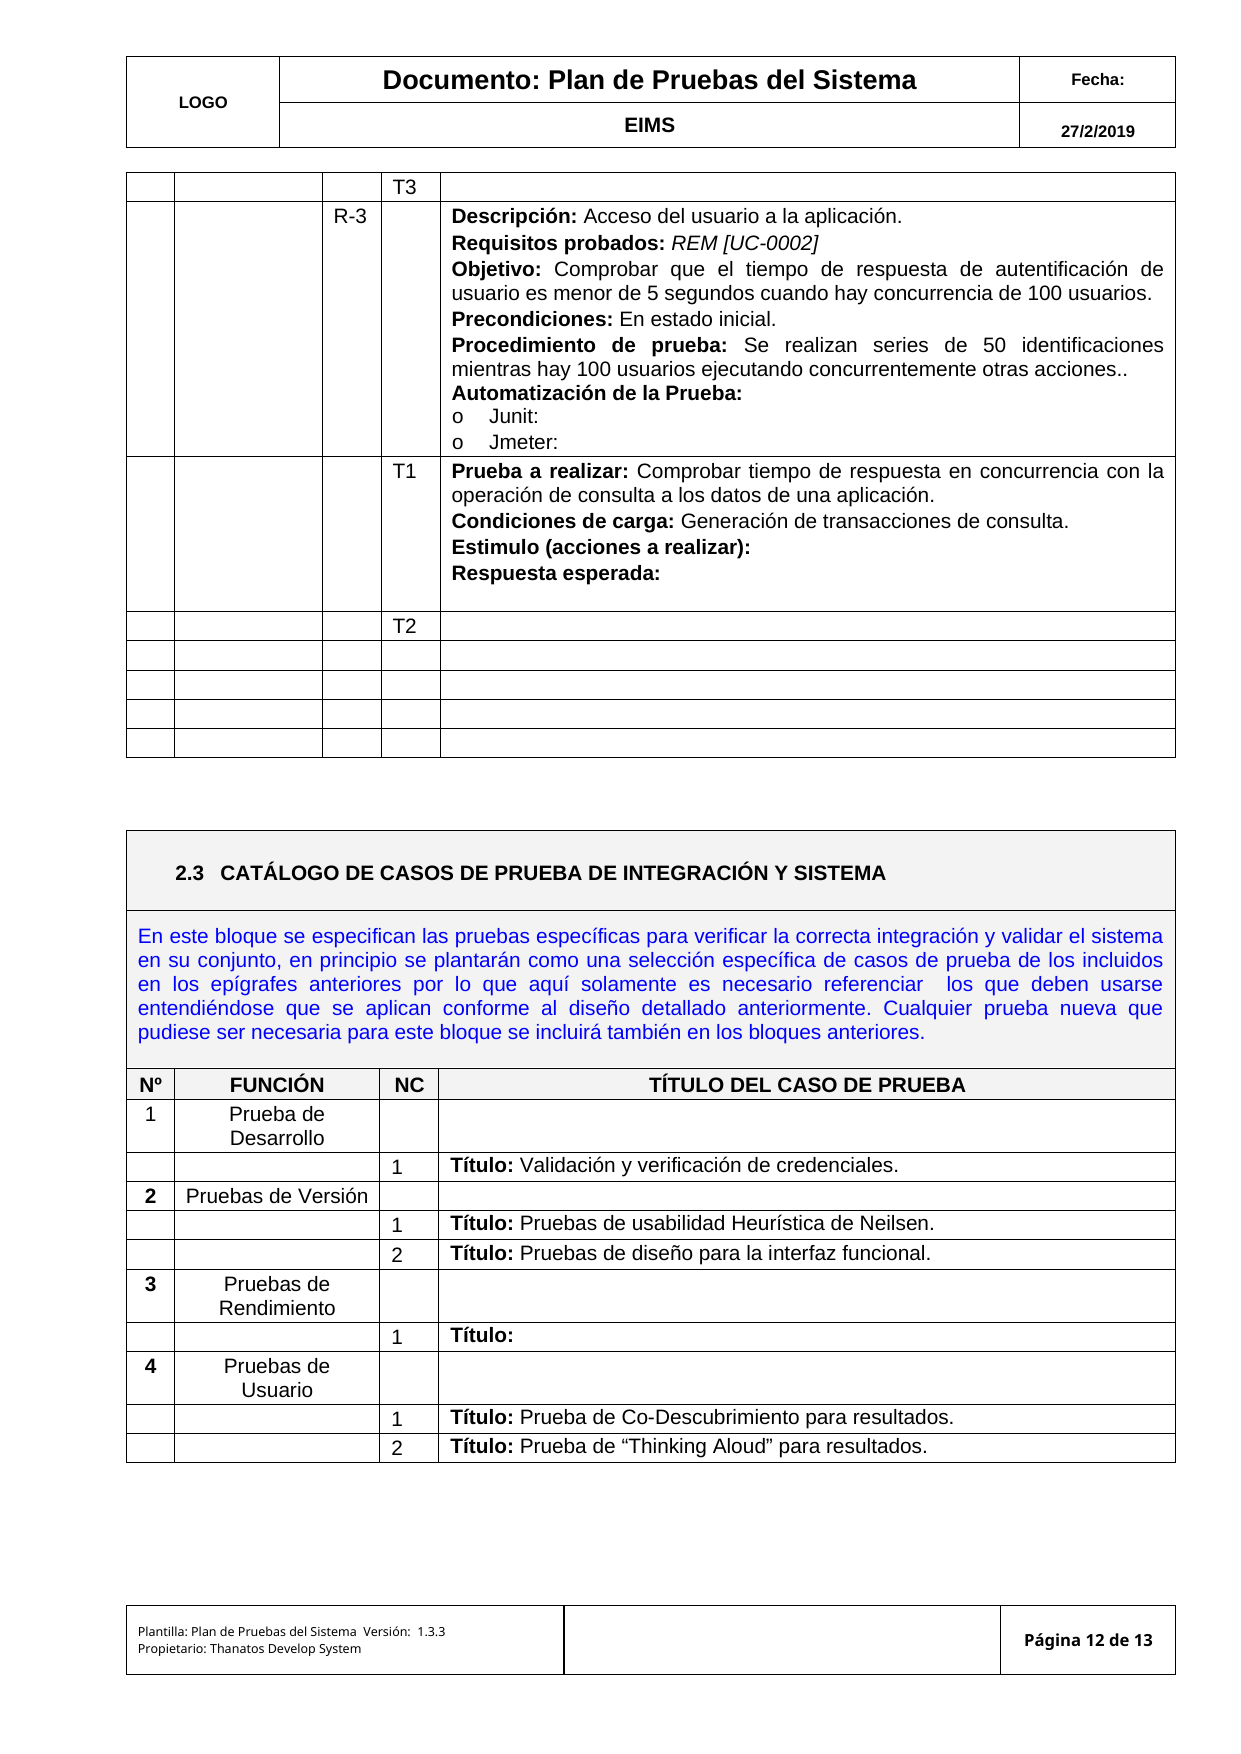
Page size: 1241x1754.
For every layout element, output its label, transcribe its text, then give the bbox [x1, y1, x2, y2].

table_cell [127, 173, 174, 201]
table_cell 2 [127, 1182, 174, 1210]
table_cell [127, 1405, 174, 1433]
table_cell [127, 1153, 174, 1181]
table_cell [127, 1240, 174, 1268]
table_cell [380, 1270, 438, 1322]
table_cell Título: Prueba de “Thinking Aloud” para resultados. [439, 1434, 1175, 1462]
table_cell [127, 1434, 174, 1462]
table_cell [175, 1434, 379, 1462]
table_cell FUNCIÓN [175, 1069, 379, 1099]
table_cell [323, 729, 381, 757]
table_cell [323, 671, 381, 699]
table_cell [323, 612, 381, 640]
table_cell [323, 700, 381, 728]
table_cell Prueba a realizar: Comprobar tiempo de respuesta en concurrencia con la operación de consulta a los datos de una aplicación. Condiciones de carga: Generación de transacciones de consulta. Estimulo (acciones a realizar): Respuesta esperada: [441, 457, 1175, 611]
table_cell [439, 1270, 1175, 1322]
table_cell [127, 457, 174, 611]
table_cell [382, 671, 440, 699]
table_cell Pruebas de Rendimiento [175, 1270, 379, 1322]
table_cell [380, 1352, 438, 1404]
table_cell 1 [380, 1211, 438, 1239]
table_cell 4 [127, 1352, 174, 1404]
table_cell [175, 671, 322, 699]
table_cell [441, 641, 1175, 669]
table_cell T1 [382, 457, 440, 611]
table_cell [439, 1352, 1175, 1404]
table_cell [175, 1240, 379, 1268]
table_cell [175, 1211, 379, 1239]
table_cell [441, 671, 1175, 699]
table_cell T2 [382, 612, 440, 640]
table_cell TÍTULO DEL CASO DE PRUEBA [439, 1069, 1175, 1099]
table_cell 1 [380, 1153, 438, 1181]
table_cell [127, 202, 174, 456]
table_cell 3 [127, 1270, 174, 1322]
table_cell [175, 173, 322, 201]
table_cell [175, 700, 322, 728]
table_cell [382, 202, 440, 456]
table_cell [127, 612, 174, 640]
table_cell Pruebas de Usuario [175, 1352, 379, 1404]
table_cell [441, 729, 1175, 757]
table_cell [323, 641, 381, 669]
table_cell [380, 1182, 438, 1210]
table_cell 1 [380, 1323, 438, 1351]
table_cell [382, 641, 440, 669]
table_cell [382, 729, 440, 757]
table_cell [175, 457, 322, 611]
table_cell [175, 729, 322, 757]
table_cell [127, 1211, 174, 1239]
table_cell NC [380, 1069, 438, 1099]
table_cell 2 [380, 1240, 438, 1268]
table_header CATÁLOGO DE CASOS DE PRUEBA DE INTEGRACIÓN Y SISTEMA [127, 831, 1175, 910]
table_cell [380, 1100, 438, 1152]
table_cell Descripción: Acceso del usuario a la aplicación. Requisitos probados: REM [UC-0002] Objetivo: Comprobar que el tiempo de respuesta de autentificación de usuario es menor de 5 segundos cuando hay concurrencia de 100 usuarios. Precondiciones: En estado inicial. Procedimiento de prueba: Se realizan series de 50 identificaciones mientras hay 100 usuarios ejecutando concurrentemente otras acciones.. Automatización de la Prueba: Junit: Jmeter: [441, 202, 1175, 456]
table_cell [127, 641, 174, 669]
table_cell [439, 1182, 1175, 1210]
table_cell [127, 700, 174, 728]
table_cell 1 [380, 1405, 438, 1433]
table_cell [175, 1153, 379, 1181]
table_cell Título: Prueba de Co-Descubrimiento para resultados. [439, 1405, 1175, 1433]
table_cell Título: Validación y verificación de credenciales. [439, 1153, 1175, 1181]
table_cell [175, 612, 322, 640]
table_cell Título: Pruebas de diseño para la interfaz funcional. [439, 1240, 1175, 1268]
table_cell [127, 729, 174, 757]
table_cell [175, 1323, 379, 1351]
table_cell [441, 173, 1175, 201]
table_cell Título: Pruebas de usabilidad Heurística de Neilsen. [439, 1211, 1175, 1239]
table_cell Prueba de Desarrollo [175, 1100, 379, 1152]
table_cell Pruebas de Versión [175, 1182, 379, 1210]
table_cell [323, 457, 381, 611]
table_cell [441, 700, 1175, 728]
table_cell [441, 612, 1175, 640]
table_cell [323, 173, 381, 201]
table_cell [175, 202, 322, 456]
table_cell Título: [439, 1323, 1175, 1351]
table_cell 1 [127, 1100, 174, 1152]
table_cell R-3 [323, 202, 381, 456]
table_cell Nº [127, 1069, 174, 1099]
table_cell 2 [380, 1434, 438, 1462]
table_cell [439, 1100, 1175, 1152]
table_cell [175, 641, 322, 669]
table_cell En este bloque se especifican las pruebas específicas para verificar la correcta integración y validar el sistema en su conjunto, en principio se plantarán como una selección específica de casos de prueba de los incluidos en los epígrafes anteriores por lo que aquí solamente es necesario referenciar los que deben usarse entendiéndose que se aplican conforme al diseño detallado anteriormente. Cualquier prueba nueva que pudiese ser necesaria para este bloque se incluirá también en los bloques anteriores. [127, 911, 1175, 1067]
table_cell [127, 1323, 174, 1351]
table_cell [175, 1405, 379, 1433]
table_cell T3 [382, 173, 440, 201]
table_cell [382, 700, 440, 728]
table_cell [127, 671, 174, 699]
